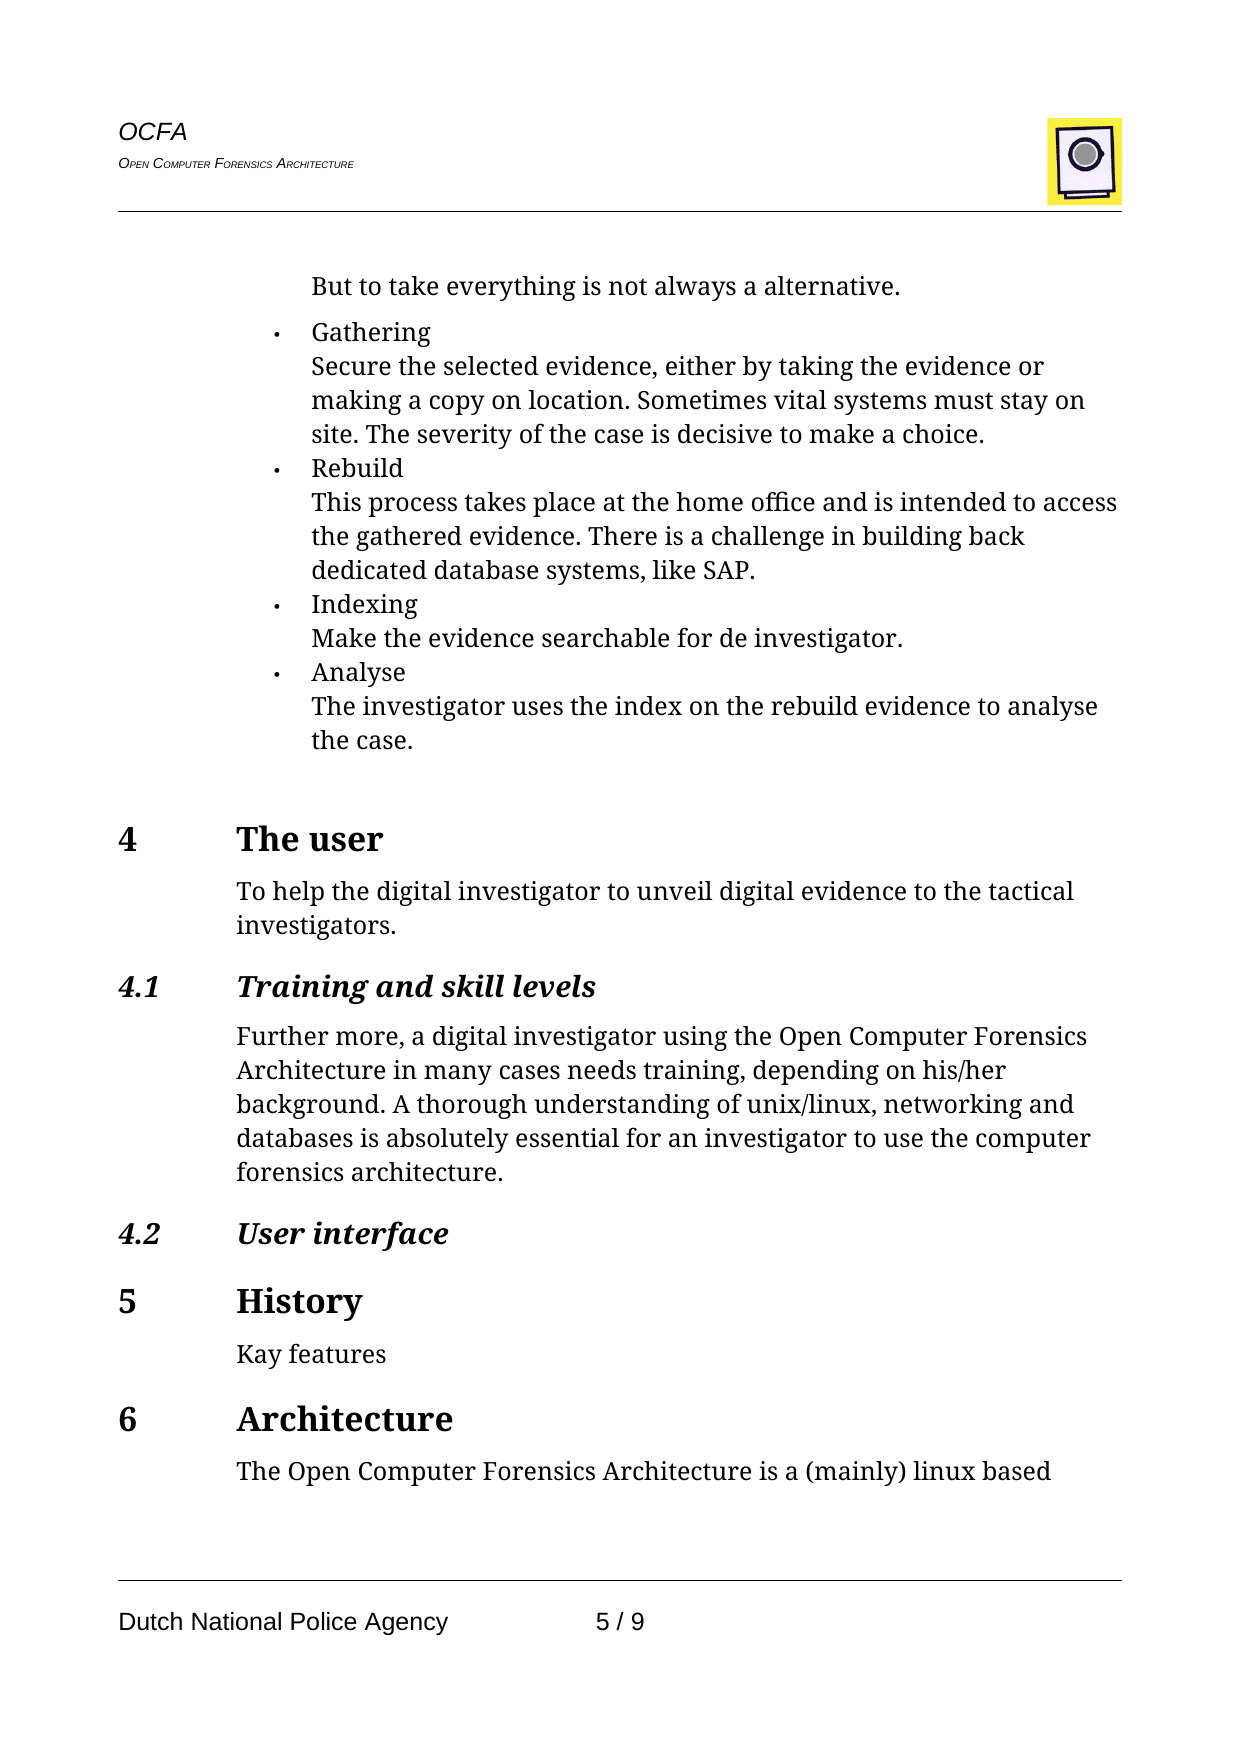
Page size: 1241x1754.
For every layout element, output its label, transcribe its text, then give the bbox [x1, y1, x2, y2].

list Analyse The investigator uses the index on the rebuild evidence to analyse the case. [274, 654, 1122, 756]
list But to take everything is not always a alternative. [274, 268, 1122, 302]
subtitle The user [118, 815, 1122, 861]
list Gathering Secure the selected evidence, either by taking the evidence or making a copy on location. Sometimes vital systems must stay on site. The severity of the case is decisive to make a choice. [274, 315, 1122, 451]
subtitle User interface [118, 1213, 1122, 1253]
list Rebuild This process takes place at the home office and is intended to access the gathered evidence. There is a challenge in building back dedicated database systems, like SAP. [274, 451, 1122, 587]
list Indexing Make the evidence searchable for de investigator. [274, 587, 1122, 654]
subtitle Architecture [118, 1395, 1122, 1441]
text Kay features [236, 1336, 1122, 1370]
picture [1047, 118, 1123, 205]
subtitle Training and skill levels [118, 966, 1122, 1006]
text To help the digital investigator to unveil digital evidence to the tactical investigators. [236, 873, 1122, 941]
subtitle History [118, 1278, 1122, 1324]
text The Open Computer Forensics Architecture is a (mainly) linux based architecture. The project is divided up into three separate parts: [236, 1453, 1122, 1487]
text Further more, a digital investigator using the Open Computer Forensics Architecture in many cases needs training, depending on his/her background. A thorough understanding of unix/linux, networking and databases is absolutely essential for an investigator to use the computer forensics architecture. [236, 1019, 1122, 1188]
